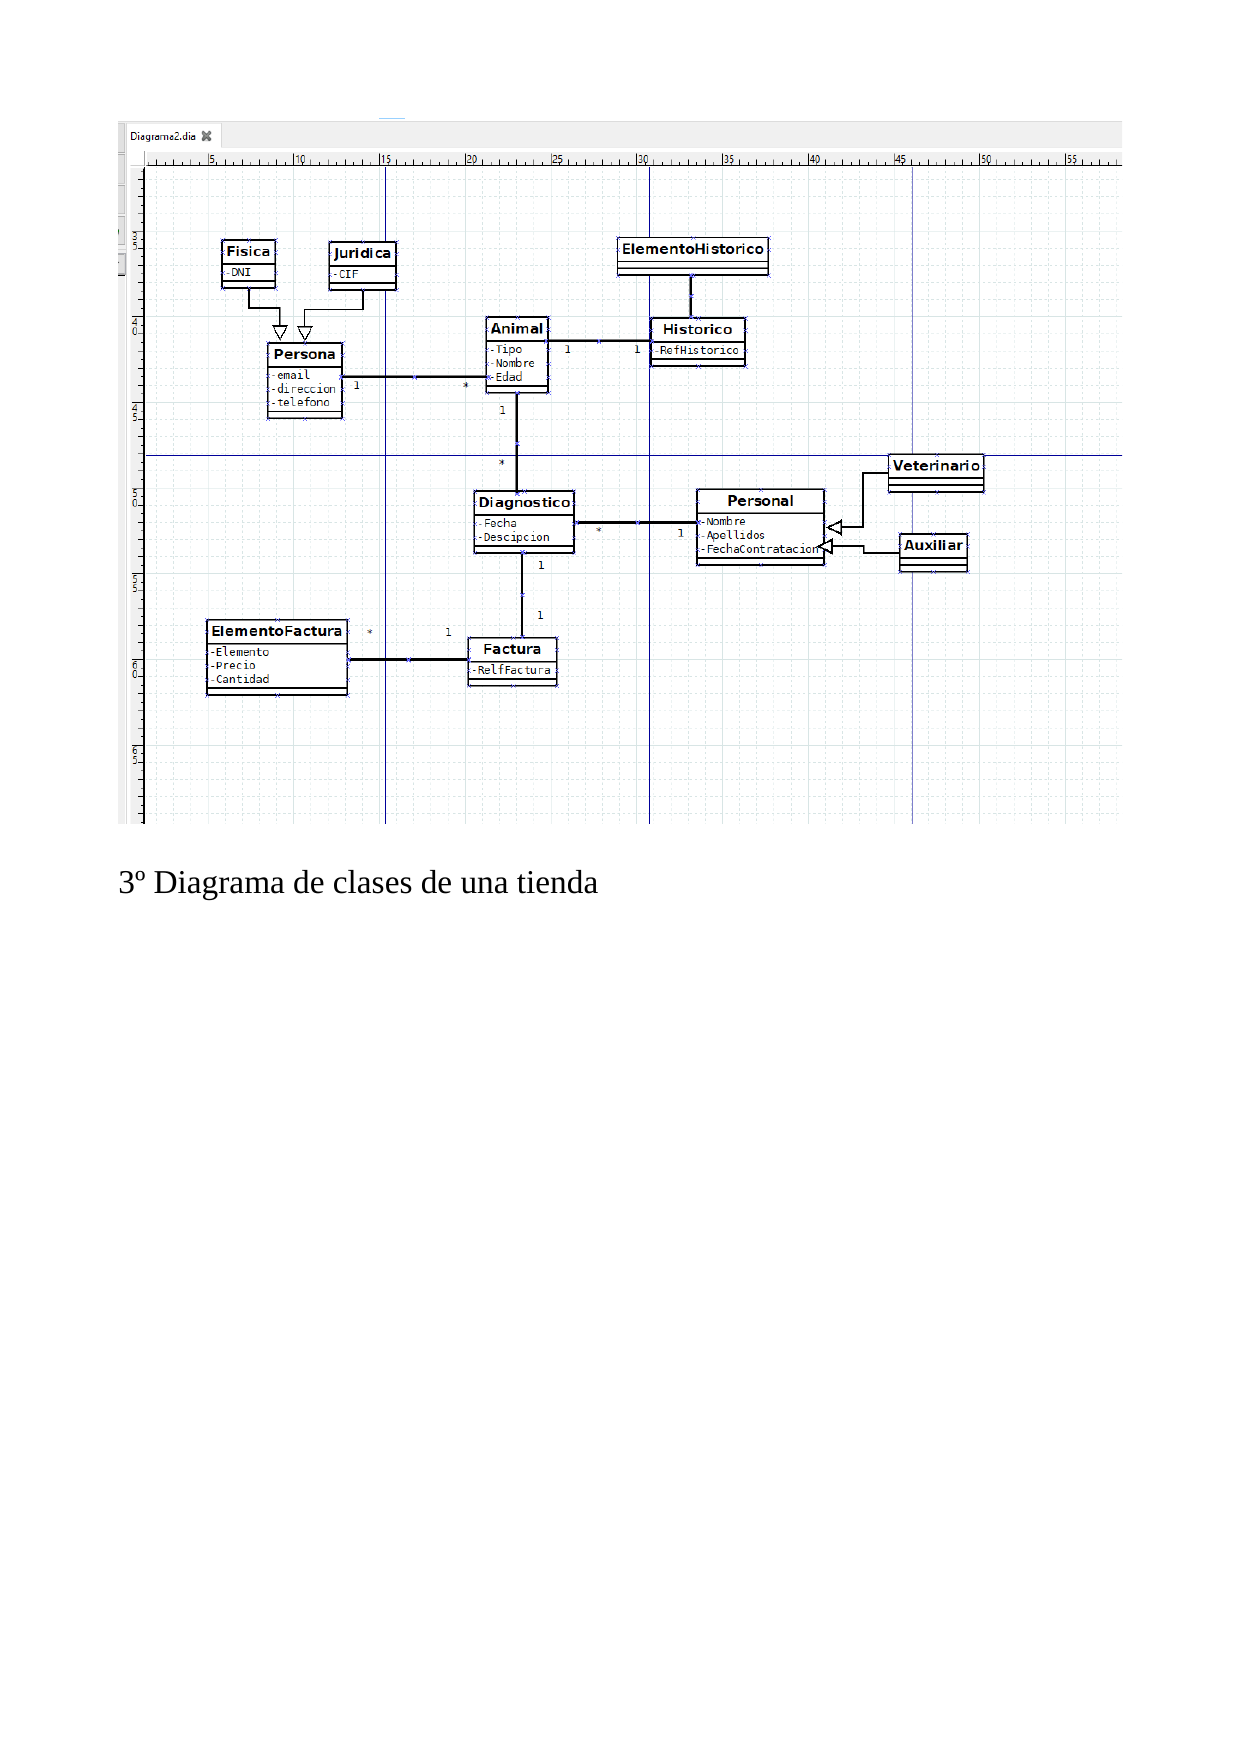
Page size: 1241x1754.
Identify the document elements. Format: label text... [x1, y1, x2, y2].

picture [118, 118, 1123, 824]
text 3º Diagrama de clases de una tienda [118, 862, 1122, 901]
